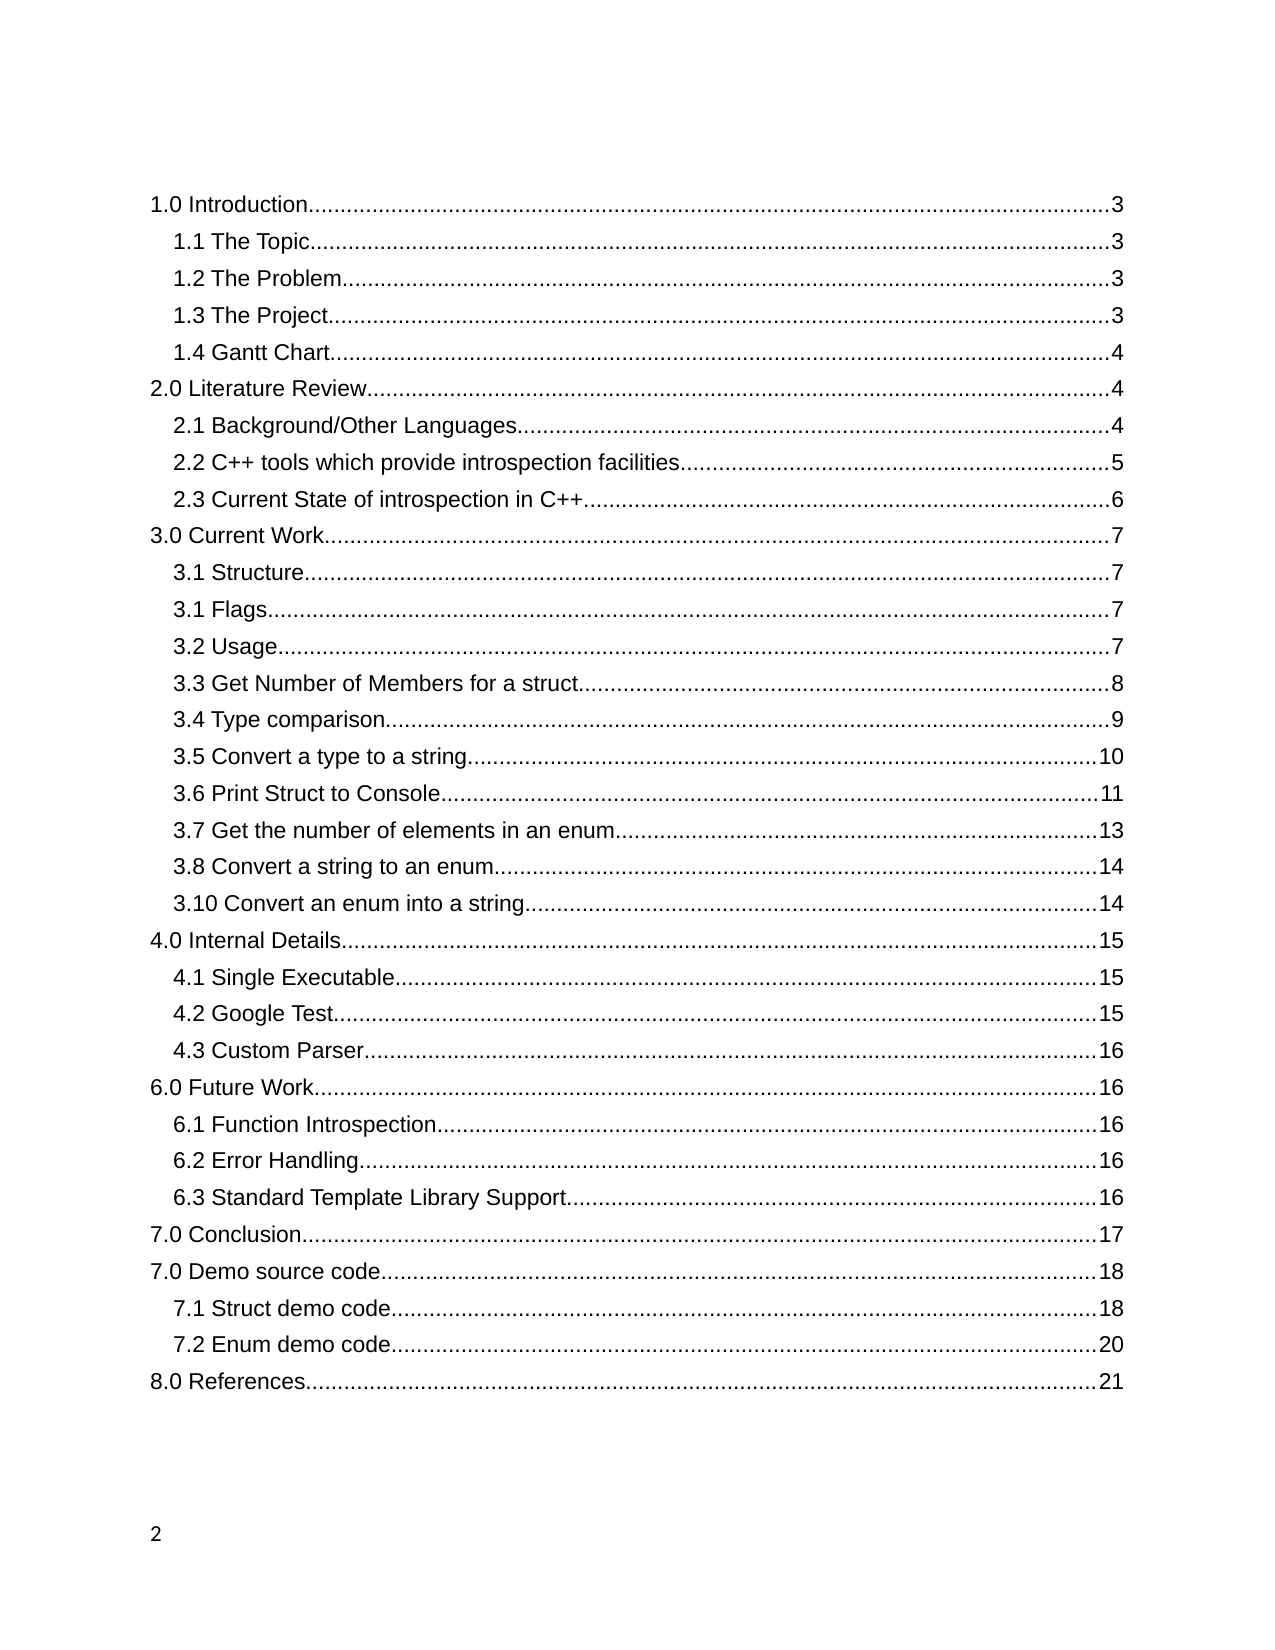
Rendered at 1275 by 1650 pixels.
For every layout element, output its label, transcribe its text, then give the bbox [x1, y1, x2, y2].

text 3.3 Get Number of Members for a struct. 8 [173, 669, 1125, 696]
text 6.0 Future Work. 16 [150, 1074, 1125, 1100]
text 6.3 Standard Template Library Support. 16 [173, 1184, 1125, 1211]
text 1.1 The Topic 3 [173, 228, 1125, 254]
text 3.4 Type comparison 9 [173, 706, 1125, 733]
text 8.0 References 21 [150, 1368, 1125, 1394]
text 6.1 Function Introspection. 16 [173, 1111, 1125, 1137]
text 2.0 Literature Review 4 [150, 375, 1125, 402]
text 2.3 Current State of introspection in C++. 6 [173, 486, 1125, 512]
text 4.0 Internal Details 15 [150, 927, 1125, 953]
text 2.2 C++ tools which provide introspection facilities. 5 [173, 449, 1125, 475]
text 7.2 Enum demo code 20 [173, 1331, 1125, 1358]
text 1.0 Introduction 3 [150, 191, 1125, 218]
text 3.8 Convert a string to an enum 14 [173, 853, 1125, 880]
text 7.0 Conclusion. 17 [150, 1221, 1125, 1247]
text 7.0 Demo source code 18 [150, 1258, 1125, 1284]
text 4.2 Google Test 15 [173, 1000, 1125, 1027]
text 3.7 Get the number of elements in an enum 13 [173, 817, 1125, 843]
text 4.3 Custom Parser 16 [173, 1037, 1125, 1063]
text 3.1 Structure 7 [173, 559, 1125, 586]
text 4.1 Single Executable. 15 [173, 964, 1125, 990]
text 1.4 Gantt Chart 4 [173, 338, 1125, 365]
text 7.1 Struct demo code 18 [173, 1294, 1125, 1321]
text 3.2 Usage 7 [173, 633, 1125, 659]
text 2.1 Background/Other Languages 4 [173, 412, 1125, 438]
text 6.2 Error Handling. 16 [173, 1147, 1125, 1174]
text 1.2 The Problem 3 [173, 265, 1125, 291]
text 3.1 Flags 7 [173, 596, 1125, 622]
text 1.3 The Project 3 [173, 302, 1125, 328]
text 3.10 Convert an enum into a string 14 [173, 890, 1125, 916]
text 3.6 Print Struct to Console. 11 [173, 780, 1125, 806]
text 3.0 Current Work 7 [150, 522, 1125, 549]
text 3.5 Convert a type to a string. 10 [173, 743, 1125, 769]
